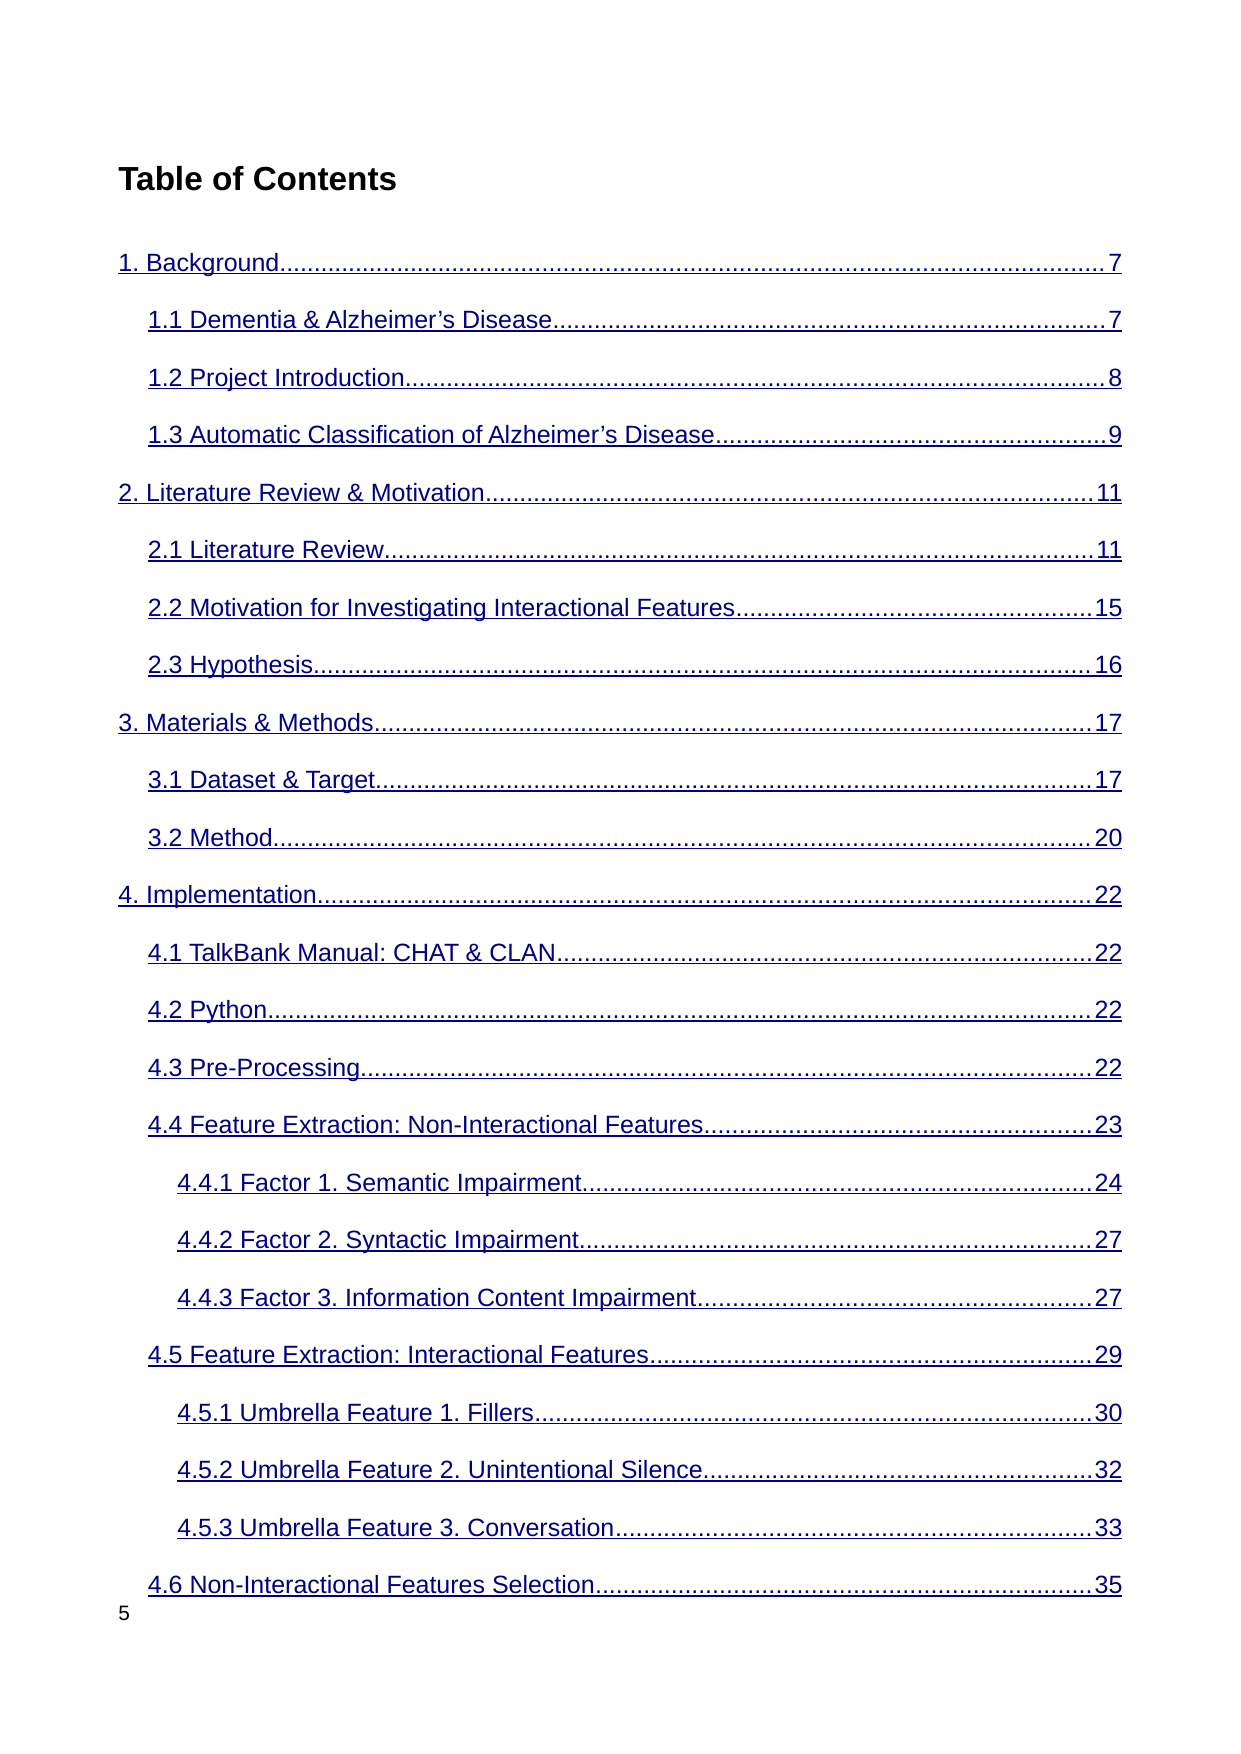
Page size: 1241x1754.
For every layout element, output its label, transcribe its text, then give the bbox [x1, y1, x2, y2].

text 2.2 Motivation for Investigating Interactional Features 15 [148, 593, 1122, 618]
text 3. Materials & Methods 17 [118, 708, 1122, 733]
text 4.4.1 Factor 1. Semantic Impairment 24 [177, 1168, 1122, 1193]
text 4.2 Python 22 [148, 995, 1122, 1020]
text 1.2 Project Introduction 8 [148, 363, 1122, 388]
text 4.1 TalkBank Manual: CHAT & CLAN 22 [148, 938, 1122, 963]
text 2. Literature Review & Motivation 11 [118, 478, 1122, 503]
text 4.4.2 Factor 2. Syntactic Impairment 27 [177, 1225, 1122, 1250]
text 1. Background 7 [118, 248, 1122, 273]
text 4.6 Non-Interactional Features Selection 35 [148, 1570, 1122, 1595]
text 2.1 Literature Review 11 [148, 535, 1122, 560]
text 4.5.3 Umbrella Feature 3. Conversation 33 [177, 1513, 1122, 1538]
text 3.2 Method 20 [148, 823, 1122, 848]
text 4.5.2 Umbrella Feature 2. Unintentional Silence 32 [177, 1455, 1122, 1480]
text 4.3 Pre-Processing 22 [148, 1053, 1122, 1078]
text 3.1 Dataset & Target 17 [148, 765, 1122, 790]
text 4.4.3 Factor 3. Information Content Impairment 27 [177, 1283, 1122, 1308]
text 1.1 Dementia & Alzheimer’s Disease 7 [148, 305, 1122, 330]
subtitle Table of Contents [118, 158, 1122, 197]
text 4.4 Feature Extraction: Non-Interactional Features 23 [148, 1110, 1122, 1135]
text 1.3 Automatic Classification of Alzheimer’s Disease 9 [148, 420, 1122, 445]
text 4.5 Feature Extraction: Interactional Features 29 [148, 1340, 1122, 1365]
text 4. Implementation 22 [118, 880, 1122, 905]
text 2.3 Hypothesis 16 [148, 650, 1122, 675]
text 4.5.1 Umbrella Feature 1. Fillers 30 [177, 1398, 1122, 1423]
